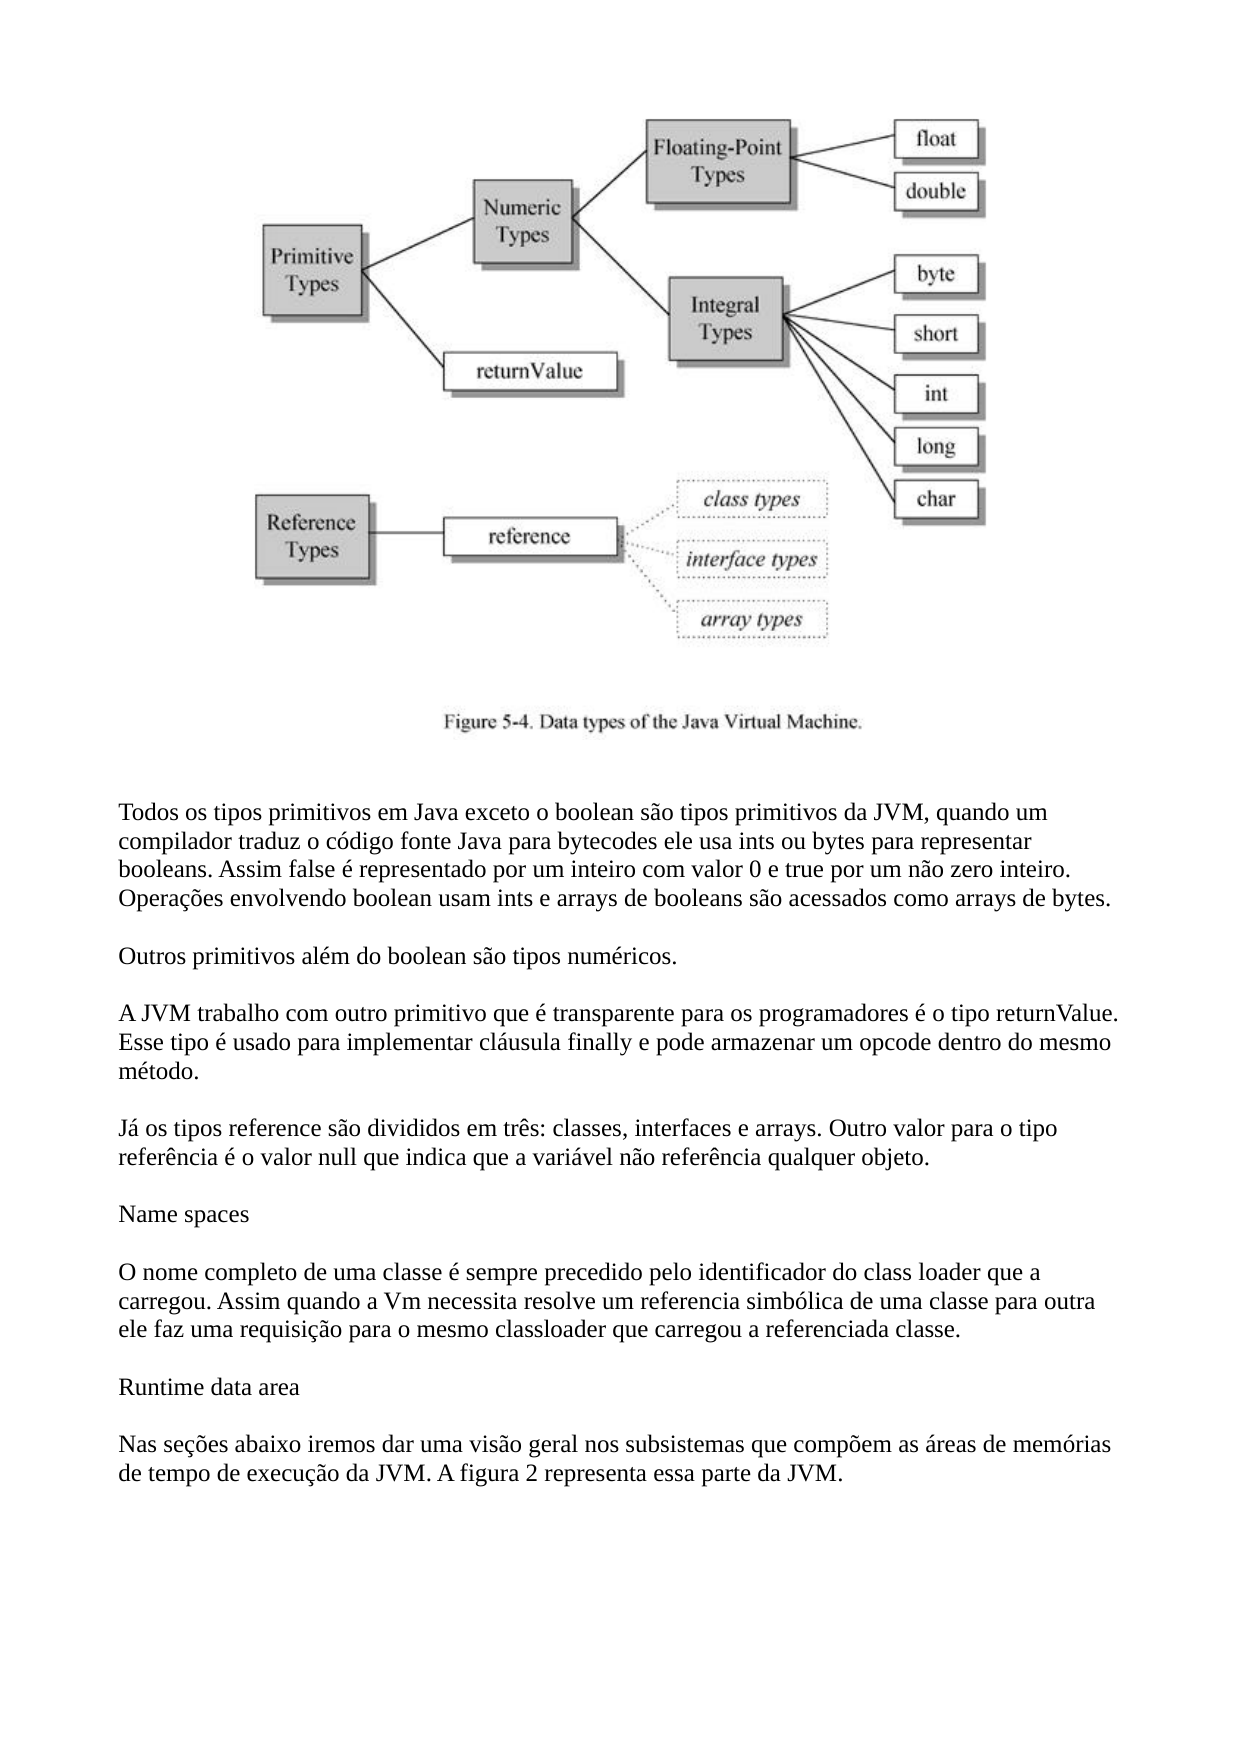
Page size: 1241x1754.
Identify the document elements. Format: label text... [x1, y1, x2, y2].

text Já os tipos reference são divididos em três: classes, interfaces e arrays. Outro valor para o tipo referência é o valor null que indica que a variável não referência qualquer objeto. [118, 1113, 1122, 1171]
text Name spaces [118, 1199, 1122, 1228]
text O nome completo de uma classe é sempre precedido pelo identificador do class loader que a carregou. Assim quando a Vm necessita resolve um referencia simbólica de uma classe para outra ele faz uma requisição para o mesmo classloader que carregou a referenciada classe. [118, 1257, 1122, 1343]
text Todos os tipos primitivos em Java exceto o boolean são tipos primitivos da JVM, quando um compilador traduz o código fonte Java para bytecodes ele usa ints ou bytes para representar booleans. Assim false é representado por um inteiro com valor 0 e true por um não zero inteiro. Operações envolvendo boolean usam ints e arrays de booleans são acessados como arrays de bytes. [118, 797, 1122, 912]
text A JVM trabalho com outro primitivo que é transparente para os programadores é o tipo returnValue. Esse tipo é usado para implementar cláusula finally e pode armazenar um opcode dentro do mesmo método. [118, 998, 1122, 1084]
text Nas seções abaixo iremos dar uma visão geral nos subsistemas que compõem as áreas de memórias de tempo de execução da JVM. A figura 2 representa essa parte da JVM. [118, 1429, 1122, 1487]
text Runtime data area [118, 1372, 1122, 1401]
text Outros primitivos além do boolean são tipos numéricos. [118, 941, 1122, 969]
